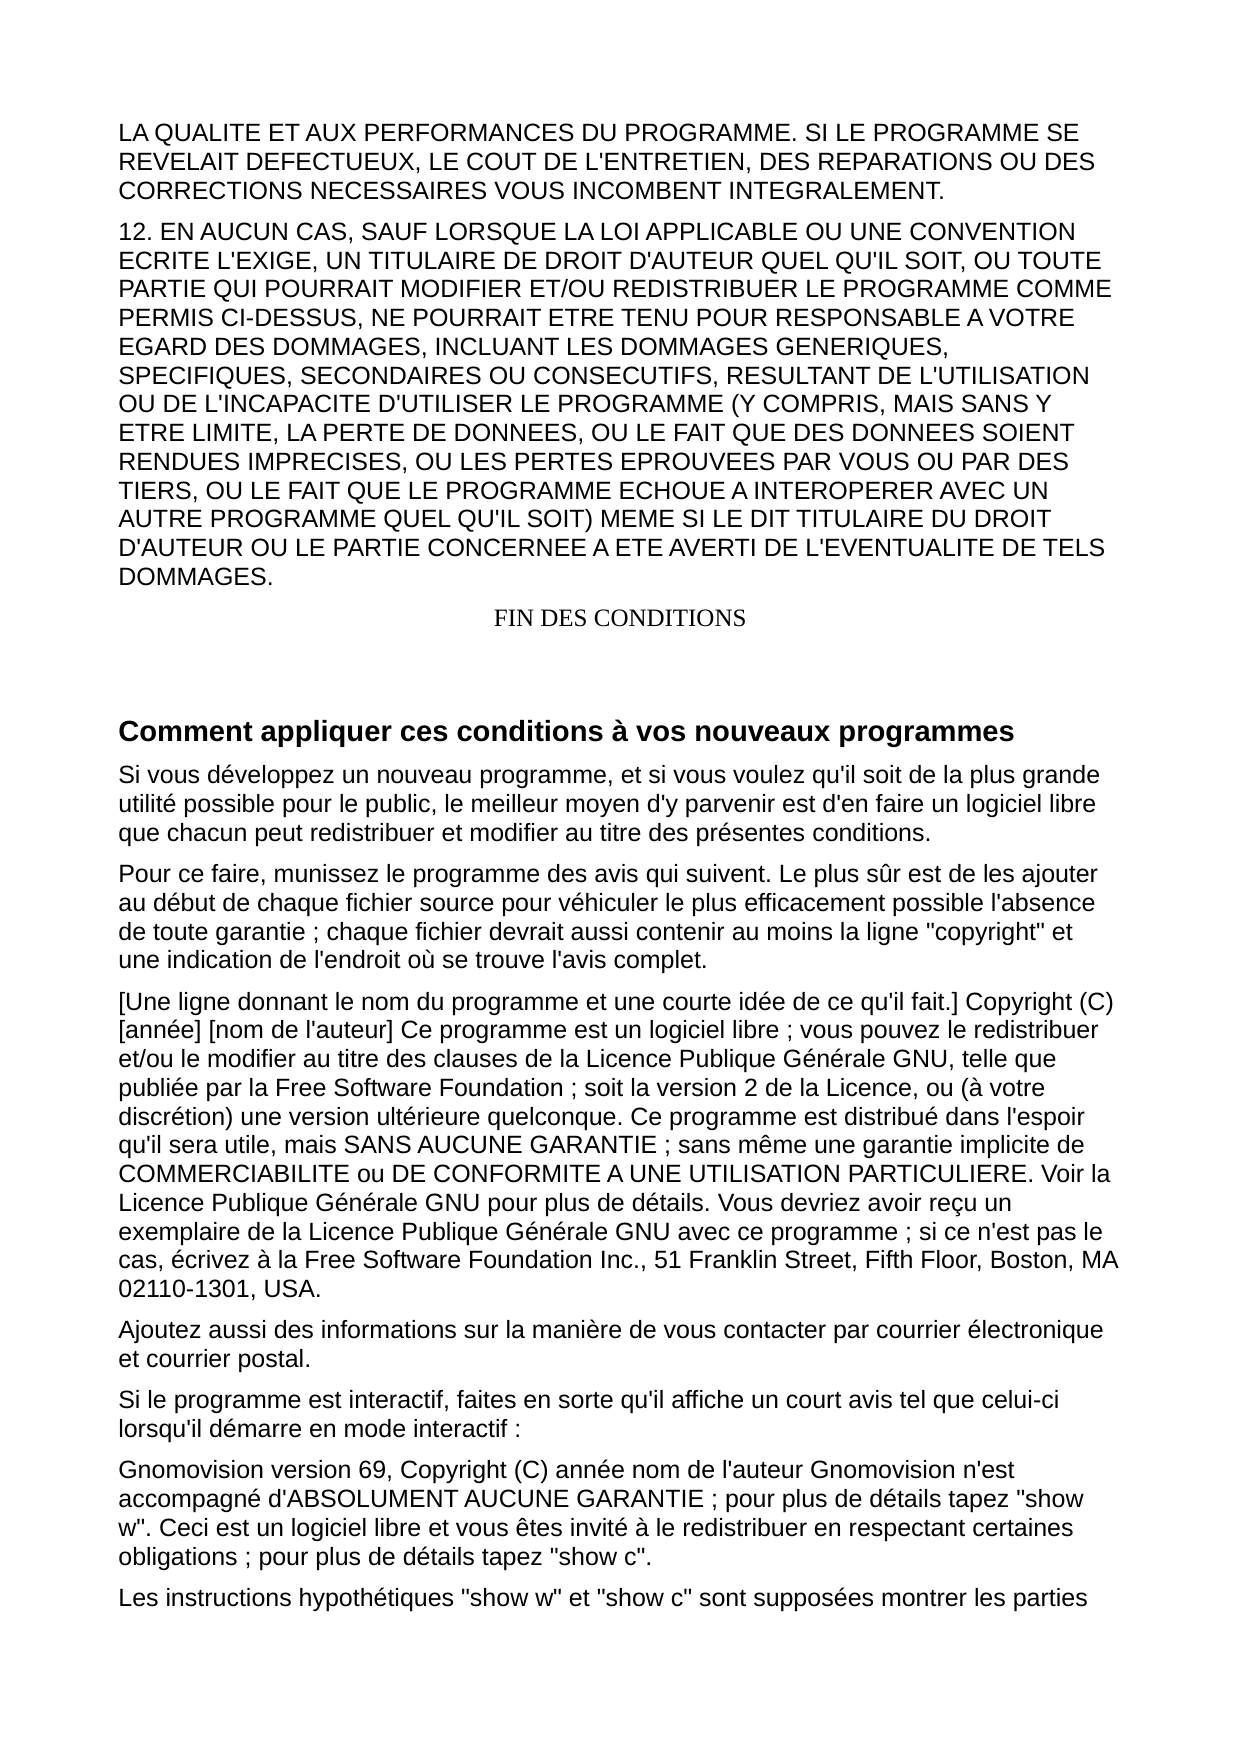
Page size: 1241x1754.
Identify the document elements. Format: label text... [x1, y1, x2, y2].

text Si vous développez un nouveau programme, et si vous voulez qu'il soit de la plus grande utilité possible pour le public, le meilleur moyen d'y parvenir est d'en faire un logiciel libre que chacun peut redistribuer et modifier au titre des présentes conditions. [118, 760, 1122, 847]
text Pour ce faire, munissez le programme des avis qui suivent. Le plus sûr est de les ajouter au début de chaque fichier source pour véhiculer le plus efficacement possible l'absence de toute garantie ; chaque fichier devrait aussi contenir au moins la ligne "copyright" et une indication de l'endroit où se trouve l'avis complet. [118, 859, 1122, 974]
text LA QUALITE ET AUX PERFORMANCES DU PROGRAMME. SI LE PROGRAMME SE REVELAIT DEFECTUEUX, LE COUT DE L'ENTRETIEN, DES REPARATIONS OU DES CORRECTIONS NECESSAIRES VOUS INCOMBENT INTEGRALEMENT. [118, 118, 1122, 204]
text 12. EN AUCUN CAS, SAUF LORSQUE LA LOI APPLICABLE OU UNE CONVENTION ECRITE L'EXIGE, UN TITULAIRE DE DROIT D'AUTEUR QUEL QU'IL SOIT, OU TOUTE PARTIE QUI POURRAIT MODIFIER ET/OU REDISTRIBUER LE PROGRAMME COMME PERMIS CI-DESSUS, NE POURRAIT ETRE TENU POUR RESPONSABLE A VOTRE EGARD DES DOMMAGES, INCLUANT LES DOMMAGES GENERIQUES, SPECIFIQUES, SECONDAIRES OU CONSECUTIFS, RESULTANT DE L'UTILISATION OU DE L'INCAPACITE D'UTILISER LE PROGRAMME (Y COMPRIS, MAIS SANS Y ETRE LIMITE, LA PERTE DE DONNEES, OU LE FAIT QUE DES DONNEES SOIENT RENDUES IMPRECISES, OU LES PERTES EPROUVEES PAR VOUS OU PAR DES TIERS, OU LE FAIT QUE LE PROGRAMME ECHOUE A INTEROPERER AVEC UN AUTRE PROGRAMME QUEL QU'IL SOIT) MEME SI LE DIT TITULAIRE DU DROIT D'AUTEUR OU LE PARTIE CONCERNEE A ETE AVERTI DE L'EVENTUALITE DE TELS DOMMAGES. [118, 217, 1122, 591]
text Ajoutez aussi des informations sur la manière de vous contacter par courrier électronique et courrier postal. [118, 1315, 1122, 1373]
text Gnomovision version 69, Copyright (C) année nom de l'auteur Gnomovision n'est accompagné d'ABSOLUMENT AUCUNE GARANTIE ; pour plus de détails tapez "show w". Ceci est un logiciel libre et vous êtes invité à le redistribuer en respectant certaines obligations ; pour plus de détails tapez "show c". [118, 1455, 1122, 1570]
text Les instructions hypothétiques "show w" et "show c" sont supposées montrer les parties [118, 1583, 1122, 1612]
text [Une ligne donnant le nom du programme et une courte idée de ce qu'il fait.] Copyright (C) [année] [nom de l'auteur] Ce programme est un logiciel libre ; vous pouvez le redistribuer et/ou le modifier au titre des clauses de la Licence Publique Générale GNU, telle que publiée par la Free Software Foundation ; soit la version 2 de la Licence, ou (à votre discrétion) une version ultérieure quelconque. Ce programme est distribué dans l'espoir qu'il sera utile, mais SANS AUCUNE GARANTIE ; sans même une garantie implicite de COMMERCIABILITE ou DE CONFORMITE A UNE UTILISATION PARTICULIERE. Voir la Licence Publique Générale GNU pour plus de détails. Vous devriez avoir reçu un exemplaire de la Licence Publique Générale GNU avec ce programme ; si ce n'est pas le cas, écrivez à la Free Software Foundation Inc., 51 Franklin Street, Fifth Floor, Boston, MA 02110-1301, USA. [118, 987, 1122, 1303]
text FIN DES CONDITIONS [118, 603, 1122, 632]
text Comment appliquer ces conditions à vos nouveaux programmes [118, 714, 1122, 748]
text Si le programme est interactif, faites en sorte qu'il affiche un court avis tel que celui-ci lorsqu'il démarre en mode interactif : [118, 1385, 1122, 1443]
